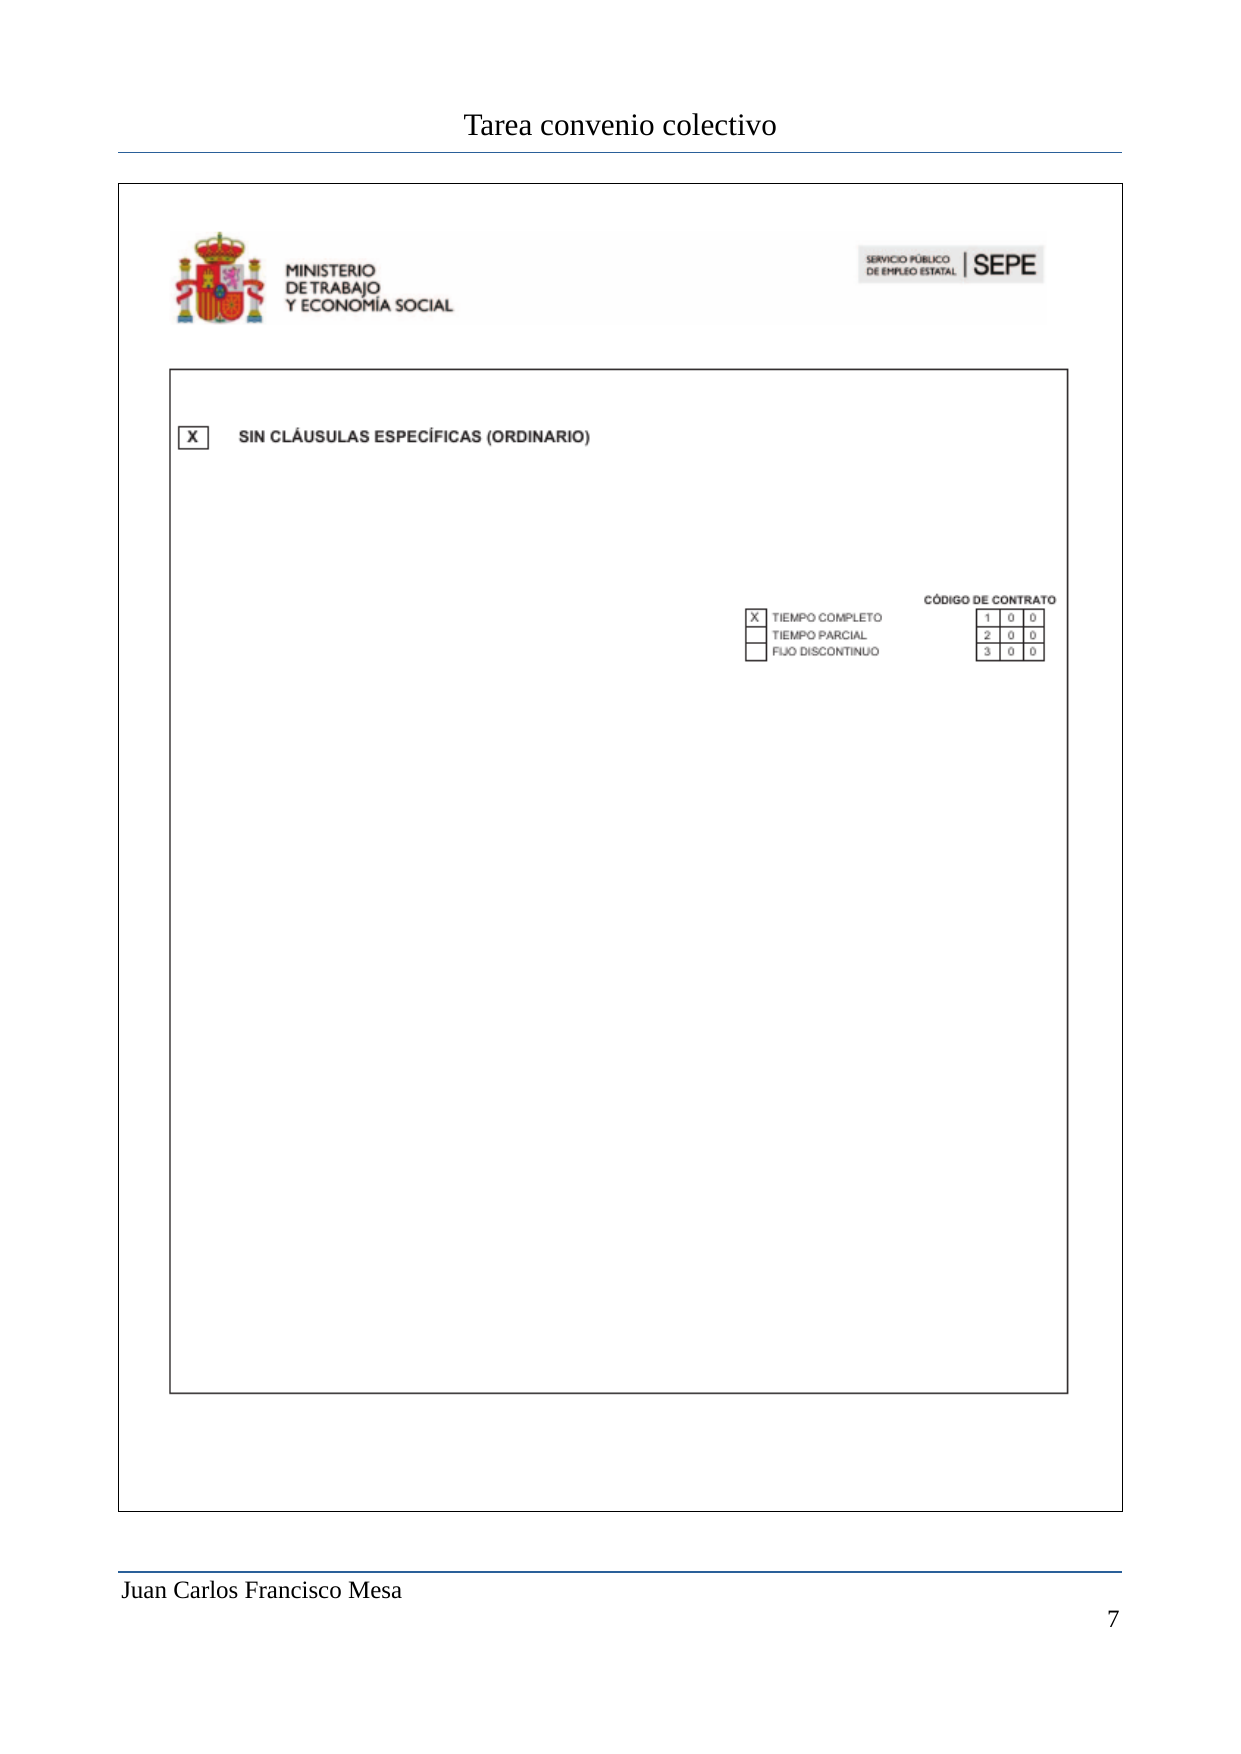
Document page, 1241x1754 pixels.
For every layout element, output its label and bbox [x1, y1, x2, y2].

picture [121, 185, 1119, 1509]
